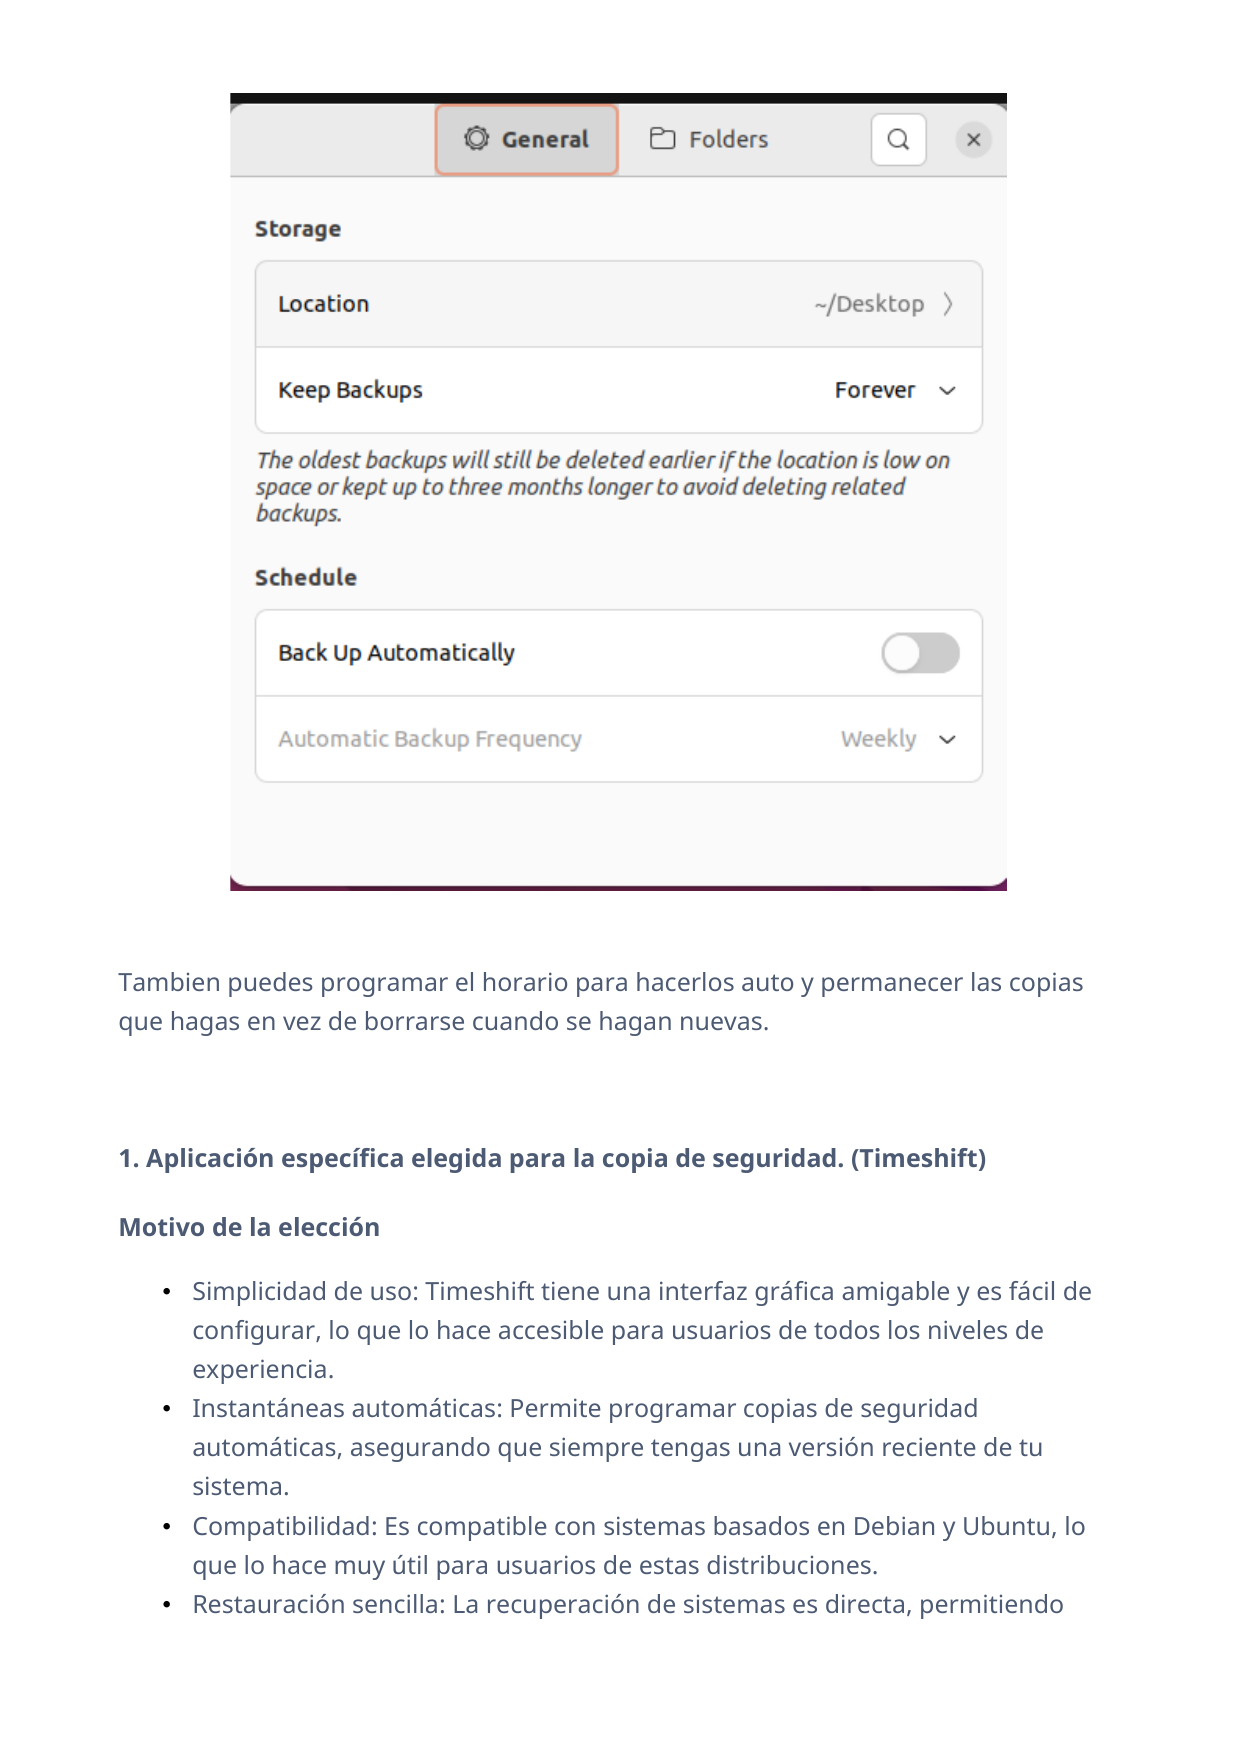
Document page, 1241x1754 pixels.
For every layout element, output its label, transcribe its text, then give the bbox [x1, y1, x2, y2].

list Restauración sencilla: La recuperación de sistemas es directa, permitiendo [162, 1586, 1122, 1621]
list Simplicidad de uso: Timeshift tiene una interfaz gráfica amigable y es fácil de configurar, lo que lo hace accesible para usuarios de todos los niveles de experiencia. [162, 1273, 1122, 1386]
text Tambien puedes programar el horario para hacerlos auto y permanecer las copias que hagas en vez de borrarse cuando se hagan nuevas. [118, 964, 1122, 1038]
picture [230, 93, 1007, 891]
list Instantáneas automáticas: Permite programar copias de seguridad automáticas, asegurando que siempre tengas una versión reciente de tu sistema. [162, 1391, 1122, 1503]
text 1. Aplicación específica elegida para la copia de seguridad. (Timeshift) [118, 1141, 1122, 1175]
subtitle Motivo de la elección [118, 1209, 1122, 1244]
list Compatibilidad: Es compatible con sistemas basados en Debian y Ubuntu, lo que lo hace muy útil para usuarios de estas distribuciones. [162, 1508, 1122, 1581]
